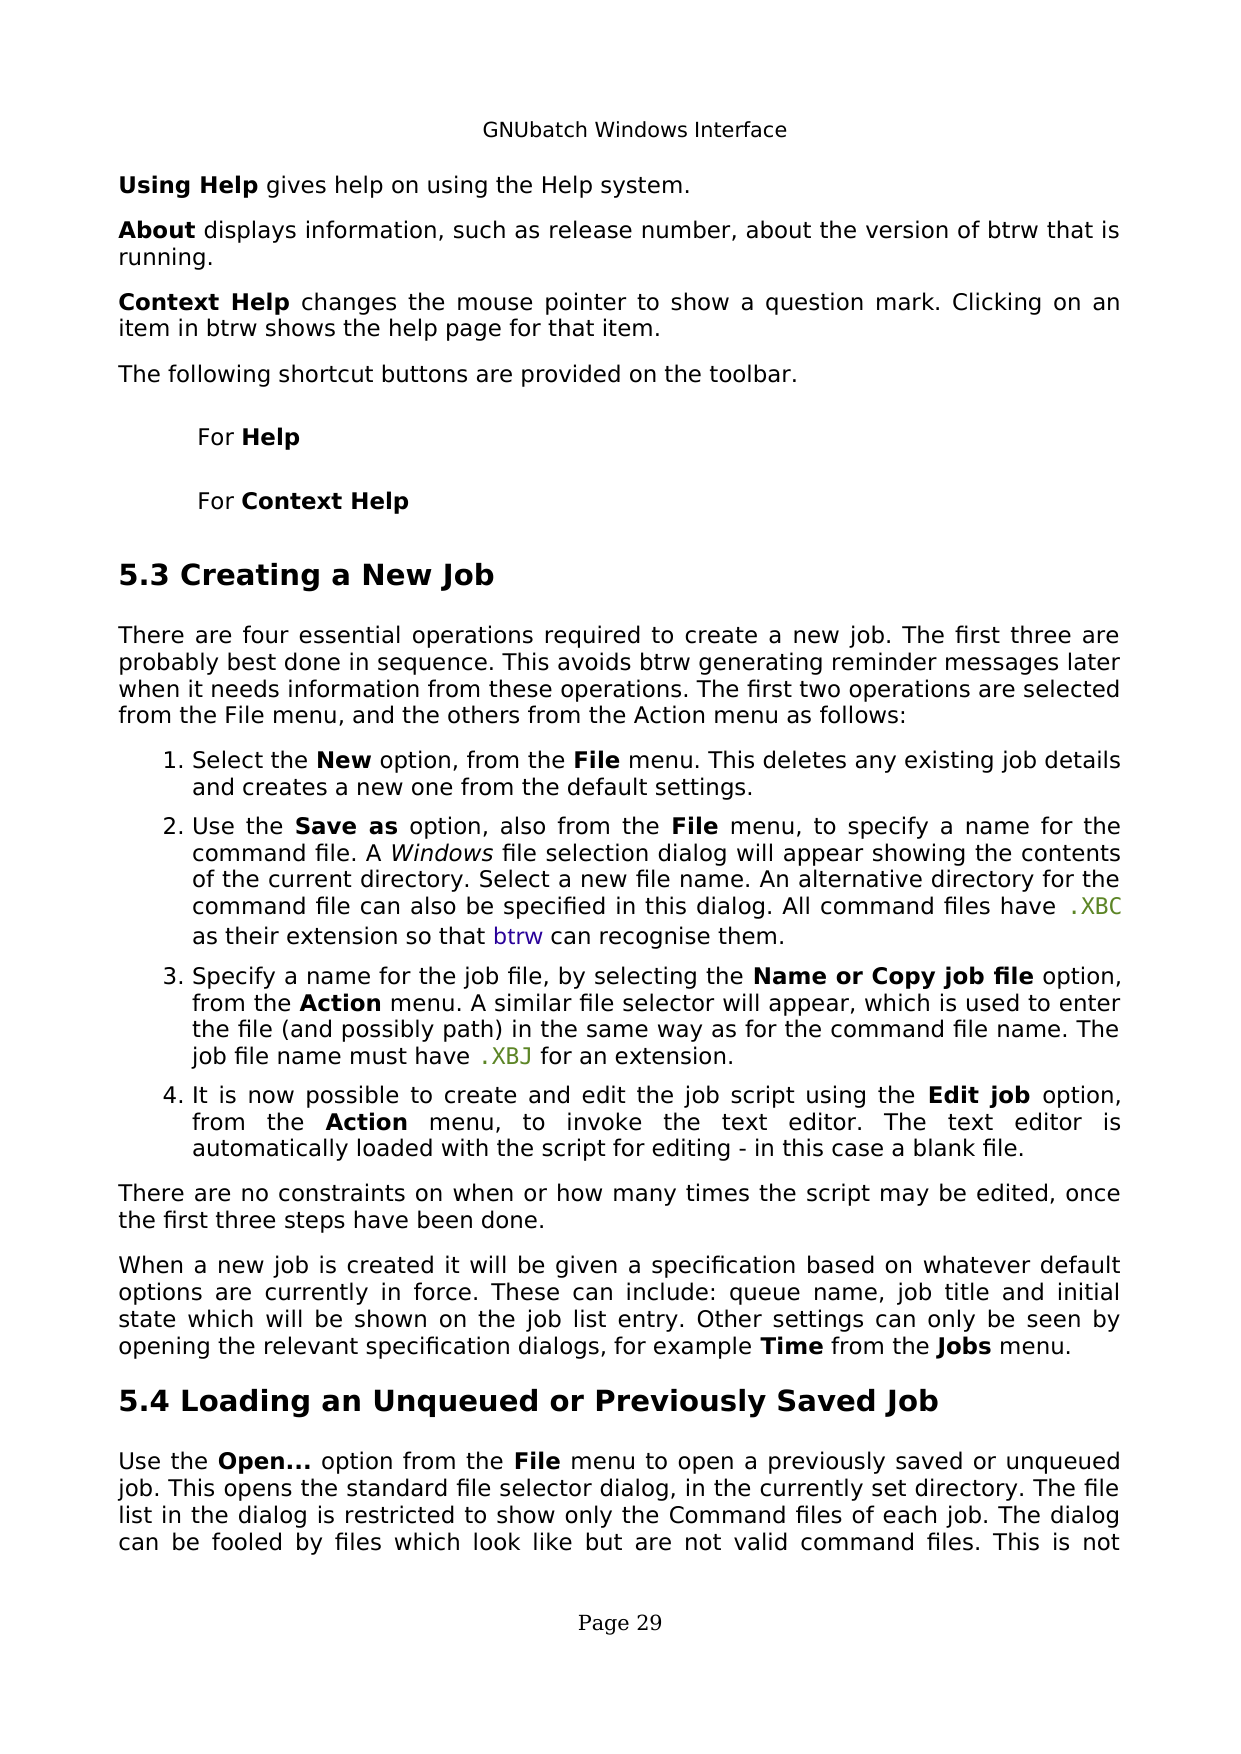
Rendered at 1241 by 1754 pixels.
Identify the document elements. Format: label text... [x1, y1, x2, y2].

text Using Help gives help on using the Help system. [118, 172, 1122, 199]
table_header For Help [194, 406, 428, 470]
list Use the Save as option, also from the File menu, to specify a name for the command file. A Windows file selection dialog will appear showing the contents of the current directory. Select a new file name. An alternative directory for the command file can also be specified in this dialog. All command files have .XBC as their extension so that btrw can recognise them. [162, 813, 1122, 951]
text Context Help changes the mouse pointer to show a question mark. Clicking on an item in btrw shows the help page for that item. [118, 289, 1122, 342]
list Select the New option, from the File menu. This deletes any existing job details and creates a new one from the default settings. [162, 748, 1122, 801]
text Use the Open... option from the File menu to open a previously saved or unqueued job. This opens the standard file selector dialog, in the currently set directory. The file list in the dialog is restricted to show only the Command files of each job. The dialog can be fooled by files which look like but are not valid command files. This is not [118, 1448, 1122, 1555]
text There are four essential operations required to create a new job. The first three are probably best done in sequence. This avoids btrw generating reminder messages later when it needs information from these operations. The first two operations are selected from the File menu, and the others from the Action menu as follows: [118, 622, 1122, 729]
subtitle Creating a New Job [118, 558, 1122, 593]
text About displays information, such as release number, about the version of btrw that is running. [118, 217, 1122, 271]
table_cell [118, 470, 194, 533]
subtitle Loading an Unqueued or Previously Saved Job [118, 1384, 1122, 1419]
table_header [118, 406, 194, 470]
list Specify a name for the job file, by selecting the Name or Copy job file option, from the Action menu. A similar file selector will appear, which is used to enter the file (and possibly path) in the same way as for the command file name. The job file name must have .XBJ for an extension. [162, 963, 1122, 1070]
text There are no constraints on when or how many times the script may be edited, once the first three steps have been done. [118, 1181, 1122, 1234]
list It is now possible to create and edit the job script using the Edit job option, from the Action menu, to invoke the text editor. The text editor is automatically loaded with the script for editing - in this case a blank file. [162, 1082, 1122, 1162]
text When a new job is created it will be given a specification based on whatever default options are currently in force. These can include: queue name, job title and initial state which will be shown on the job list entry. Other settings can only be seen by opening the relevant specification dialogs, for example Time from the Jobs menu. [118, 1252, 1122, 1359]
table_cell For Context Help [194, 470, 428, 533]
text The following shortcut buttons are provided on the toolbar. [118, 361, 1122, 387]
